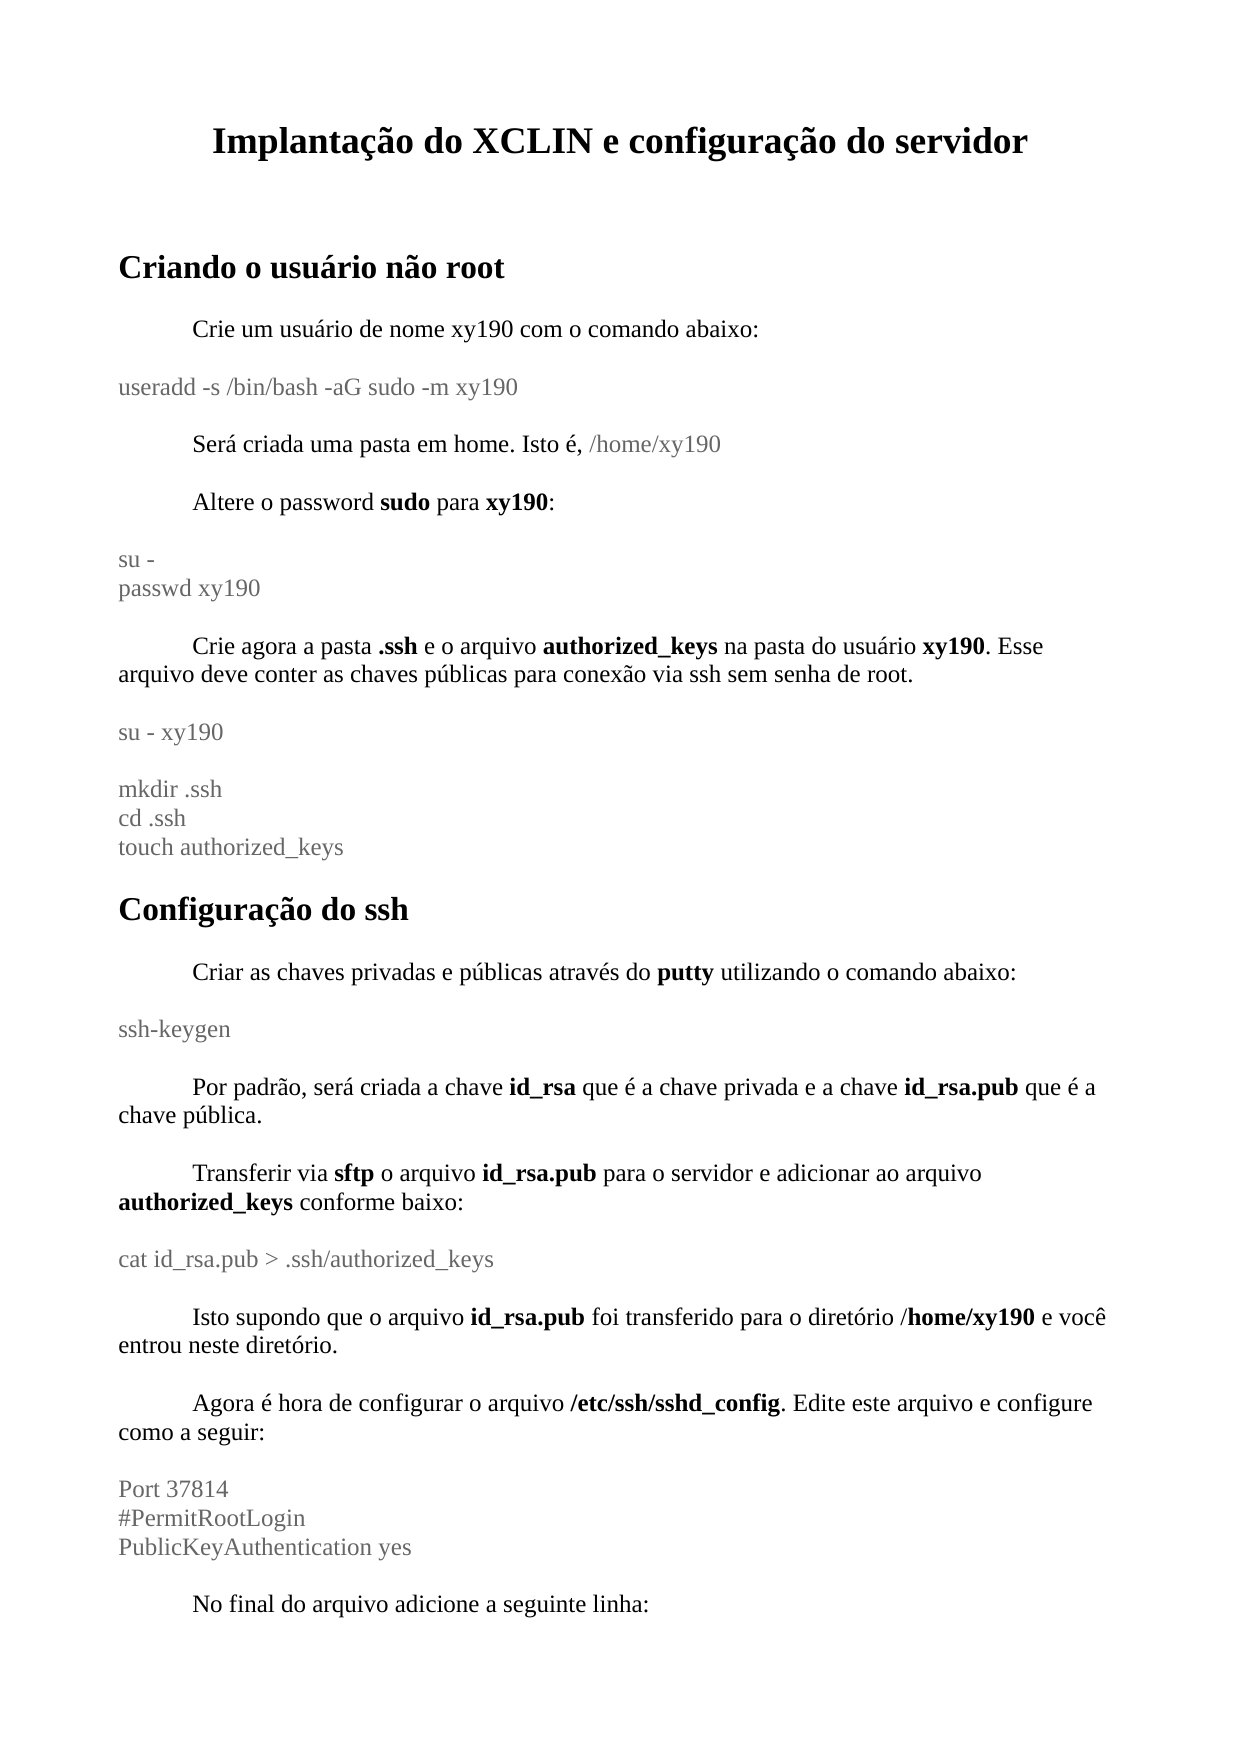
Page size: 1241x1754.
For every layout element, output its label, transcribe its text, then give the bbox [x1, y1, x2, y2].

text Altere o password sudo para xy190: [118, 487, 1122, 516]
text Implantação do XCLIN e configuração do servidor [118, 118, 1122, 161]
text cat id_rsa.pub > .ssh/authorized_keys [118, 1244, 1122, 1273]
text cd .ssh [118, 803, 1122, 832]
text Criar as chaves privadas e públicas através do putty utilizando o comando abaixo: [118, 957, 1122, 985]
text No final do arquivo adicione a seguinte linha: [118, 1589, 1122, 1618]
text passwd xy190 [118, 573, 1122, 602]
text Crie um usuário de nome xy190 com o comando abaixo: [118, 314, 1122, 343]
text Crie agora a pasta .ssh e o arquivo authorized_keys na pasta do usuário xy190. Esse arquivo deve conter as chaves públicas para conexão via ssh sem senha de root. [118, 631, 1122, 688]
text touch authorized_keys [118, 832, 1122, 861]
text PublicKeyAuthentication yes [118, 1532, 1122, 1560]
text Será criada uma pasta em home. Isto é, /home/xy190 [118, 429, 1122, 458]
text Agora é hora de configurar o arquivo /etc/ssh/sshd_config. Edite este arquivo e configure como a seguir: [118, 1388, 1122, 1445]
text su - [118, 544, 1122, 573]
text Transferir via sftp o arquivo id_rsa.pub para o servidor e adicionar ao arquivo authorized_keys conforme baixo: [118, 1158, 1122, 1215]
text Isto supondo que o arquivo id_rsa.pub foi transferido para o diretório /home/xy190 e você entrou neste diretório. [118, 1302, 1122, 1359]
text Configuração do ssh [118, 889, 1122, 928]
text #PermitRootLogin [118, 1503, 1122, 1532]
text Por padrão, será criada a chave id_rsa que é a chave privada e a chave id_rsa.pub que é a chave pública. [118, 1072, 1122, 1129]
text ssh-keygen [118, 1014, 1122, 1043]
text Port 37814 [118, 1474, 1122, 1503]
text Criando o usuário não root [118, 247, 1122, 286]
text su - xy190 [118, 717, 1122, 746]
text mkdir .ssh [118, 774, 1122, 803]
text useradd -s /bin/bash -aG sudo -m xy190 [118, 372, 1122, 401]
